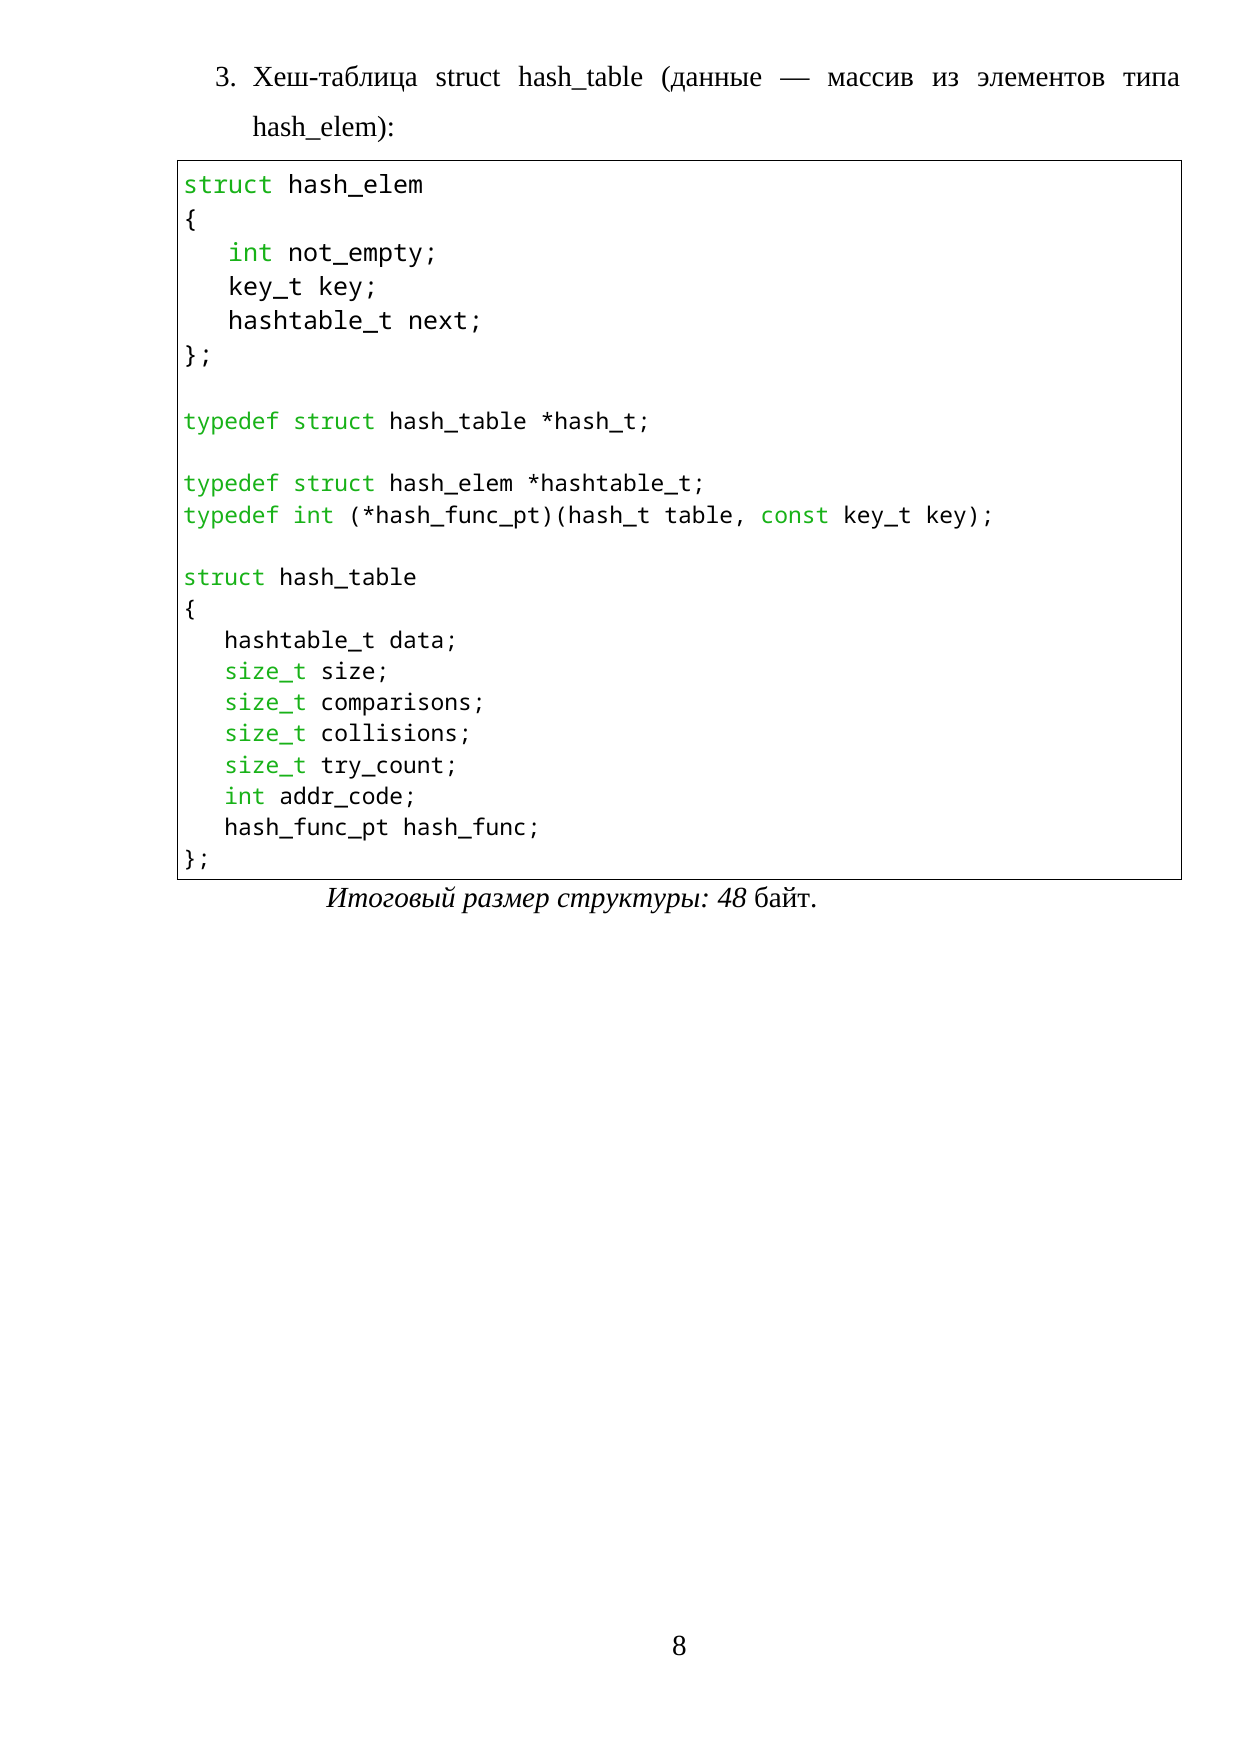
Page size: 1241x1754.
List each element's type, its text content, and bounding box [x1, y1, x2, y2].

list Хеш-таблица struct hash_table (данные — массив из элементов типа hash_elem): [215, 59, 1181, 143]
list Итоговый размер структуры: 48 байт. [288, 880, 1181, 914]
table_header struct hash_elem { int not_empty; key_t key; hashtable_t next; }; typedef struct hash_table *hash_t; typedef struct hash_elem *hashtable_t; typedef int (*hash_func_pt)(hash_t table, const key_t key); struct hash_table { hashtable_t data; size_t size; size_t comparisons; size_t collisions; size_t try_count; int addr_code; hash_func_pt hash_func; }; [178, 161, 1181, 879]
